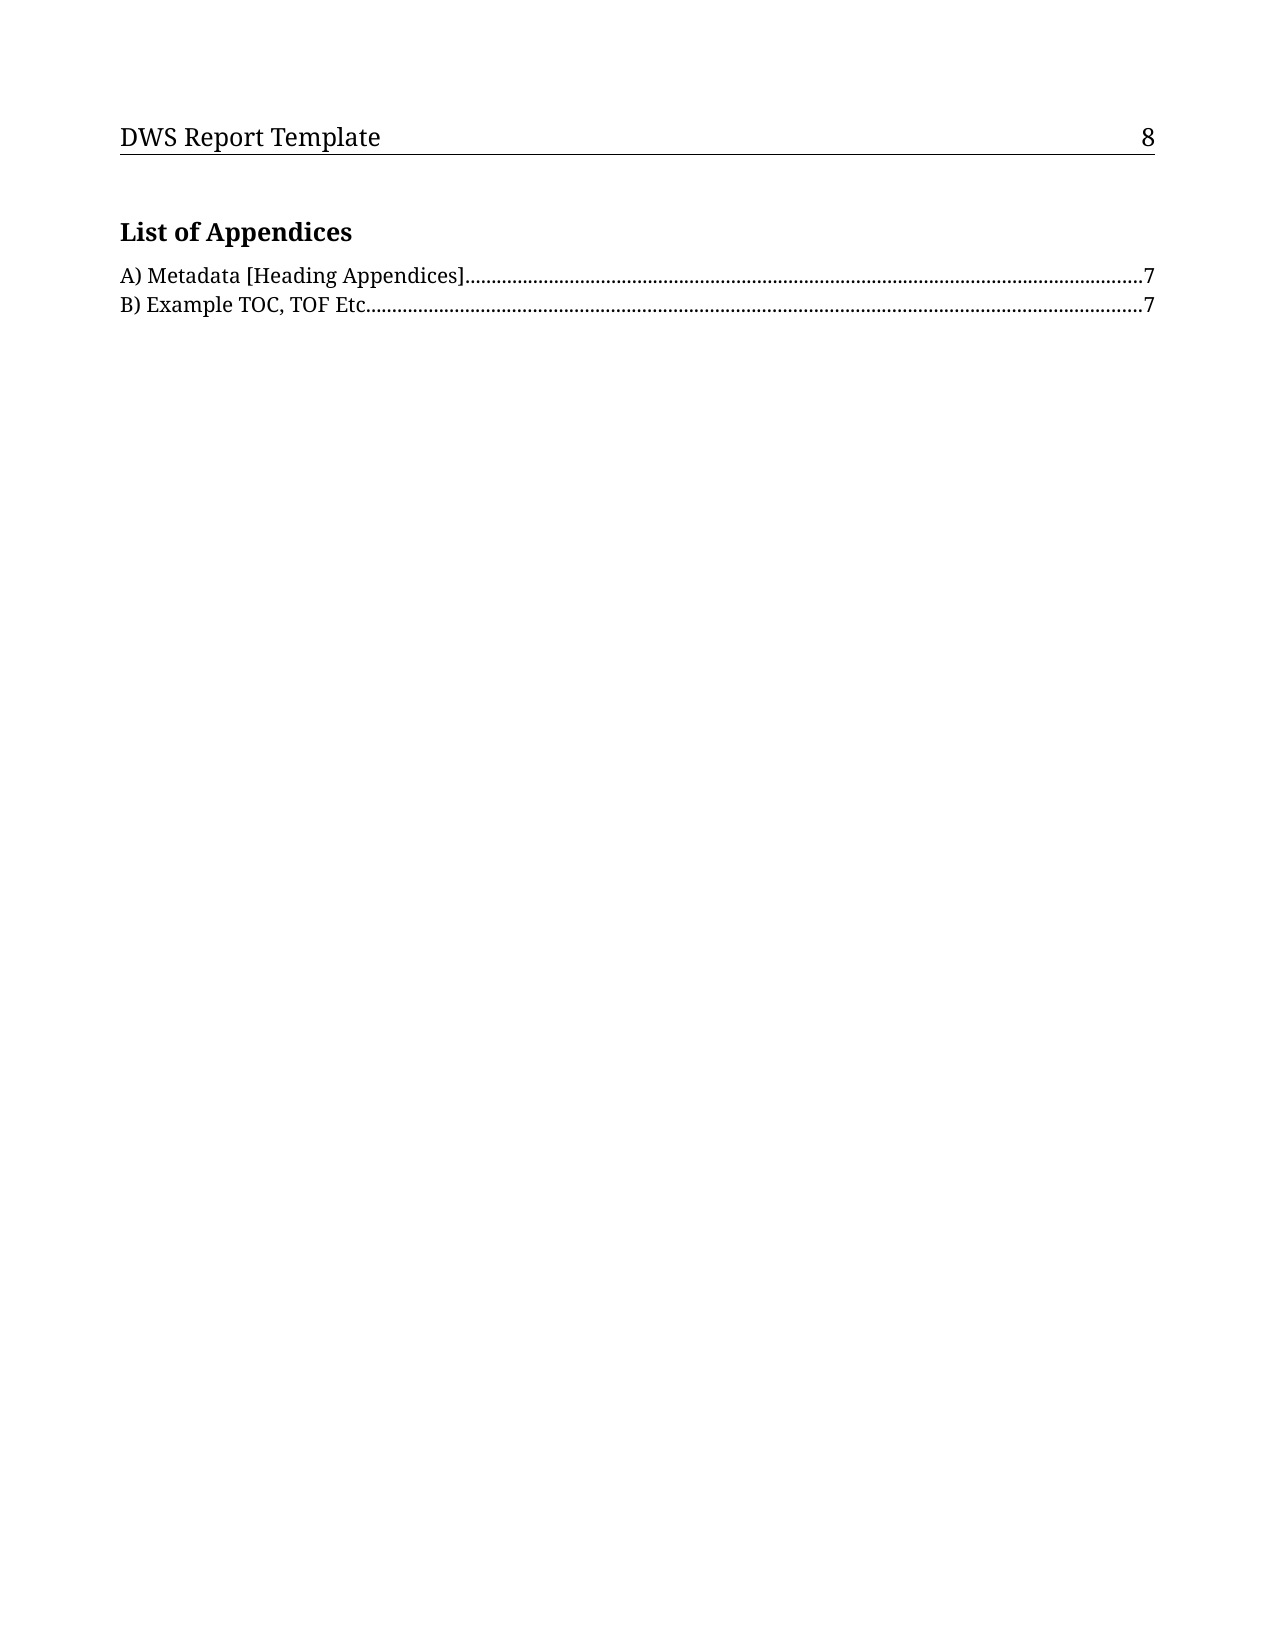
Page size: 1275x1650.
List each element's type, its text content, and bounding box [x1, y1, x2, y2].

subtitle List of Appendices [120, 215, 1155, 249]
text B) Example TOC, TOF Etc. 7 [120, 290, 1155, 318]
text A) Metadata [Heading Appendices] 7 [120, 261, 1155, 290]
